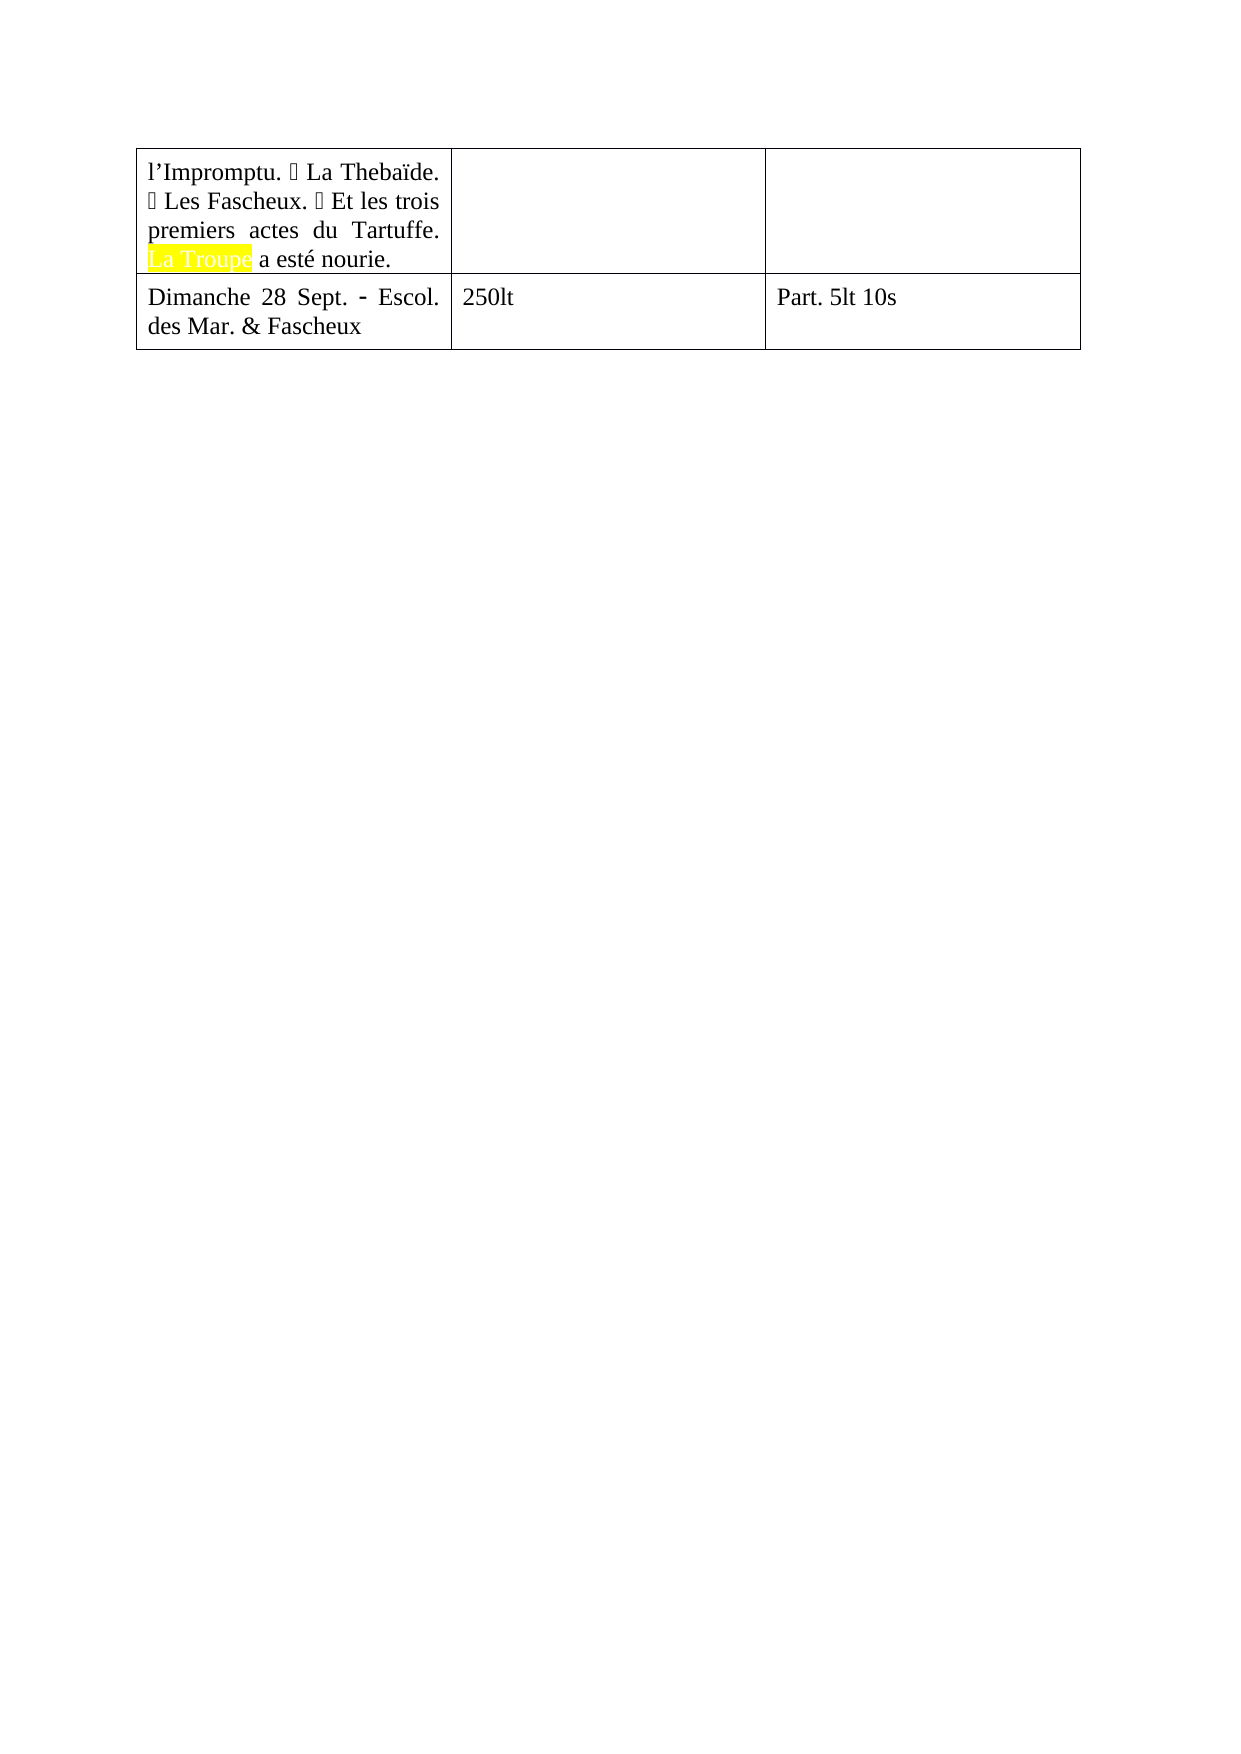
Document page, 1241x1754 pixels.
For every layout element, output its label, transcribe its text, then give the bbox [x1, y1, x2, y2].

table_cell [766, 149, 1080, 272]
table_cell [452, 149, 765, 272]
table_cell l’Impromptu.  La Thebaïde.  Les Fascheux.  Et les trois premiers actes du Tartuffe. La Troupe a esté nourie. [137, 149, 451, 272]
table_cell 250lt [452, 274, 765, 349]
table_cell Dimanche 28 Sept.  Escol. des Mar. & Fascheux [137, 274, 451, 349]
table_cell Part. 5lt 10s [766, 274, 1080, 349]
